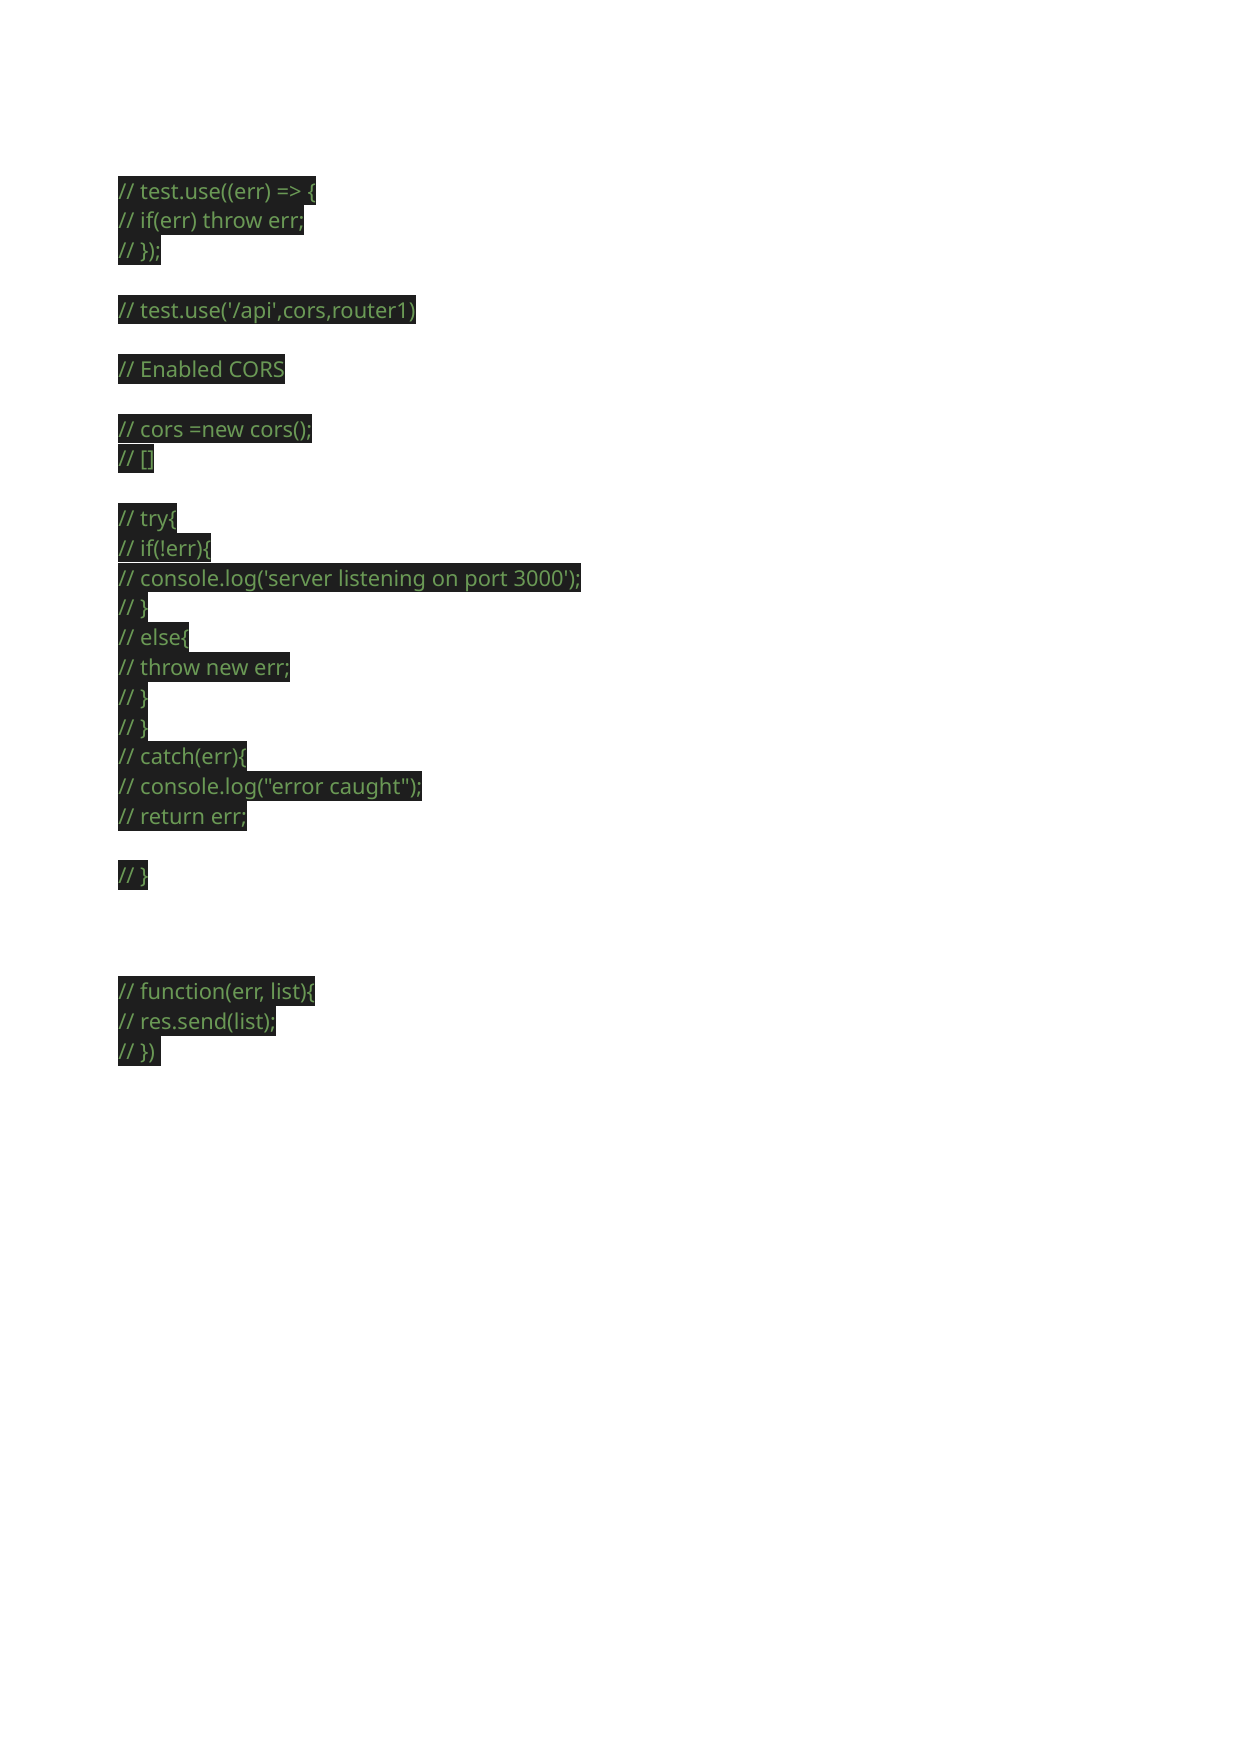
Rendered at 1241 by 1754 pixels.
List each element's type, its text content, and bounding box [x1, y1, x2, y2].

text // test.use((err) => { [118, 176, 1122, 205]
text // if(!err){ [118, 533, 1122, 562]
text // } [118, 592, 1122, 622]
text // } [118, 711, 1122, 741]
text // return err; [118, 801, 1122, 831]
text // console.log("error caught"); [118, 771, 1122, 801]
text // }); [118, 235, 1122, 265]
text // } [118, 682, 1122, 711]
text // }) [118, 1036, 1122, 1066]
text // Enabled CORS [118, 354, 1122, 384]
text // else{ [118, 622, 1122, 652]
text // console.log('server listening on port 3000'); [118, 562, 1122, 592]
text // catch(err){ [118, 741, 1122, 771]
text // try{ [118, 503, 1122, 533]
text // cors =new cors(); [118, 414, 1122, 443]
text // [] [118, 443, 1122, 473]
text // function(err, list){ [118, 976, 1122, 1006]
text // } [118, 860, 1122, 890]
text // test.use('/api',cors,router1) [118, 295, 1122, 324]
text // if(err) throw err; [118, 205, 1122, 235]
text // throw new err; [118, 652, 1122, 682]
text // res.send(list); [118, 1006, 1122, 1036]
